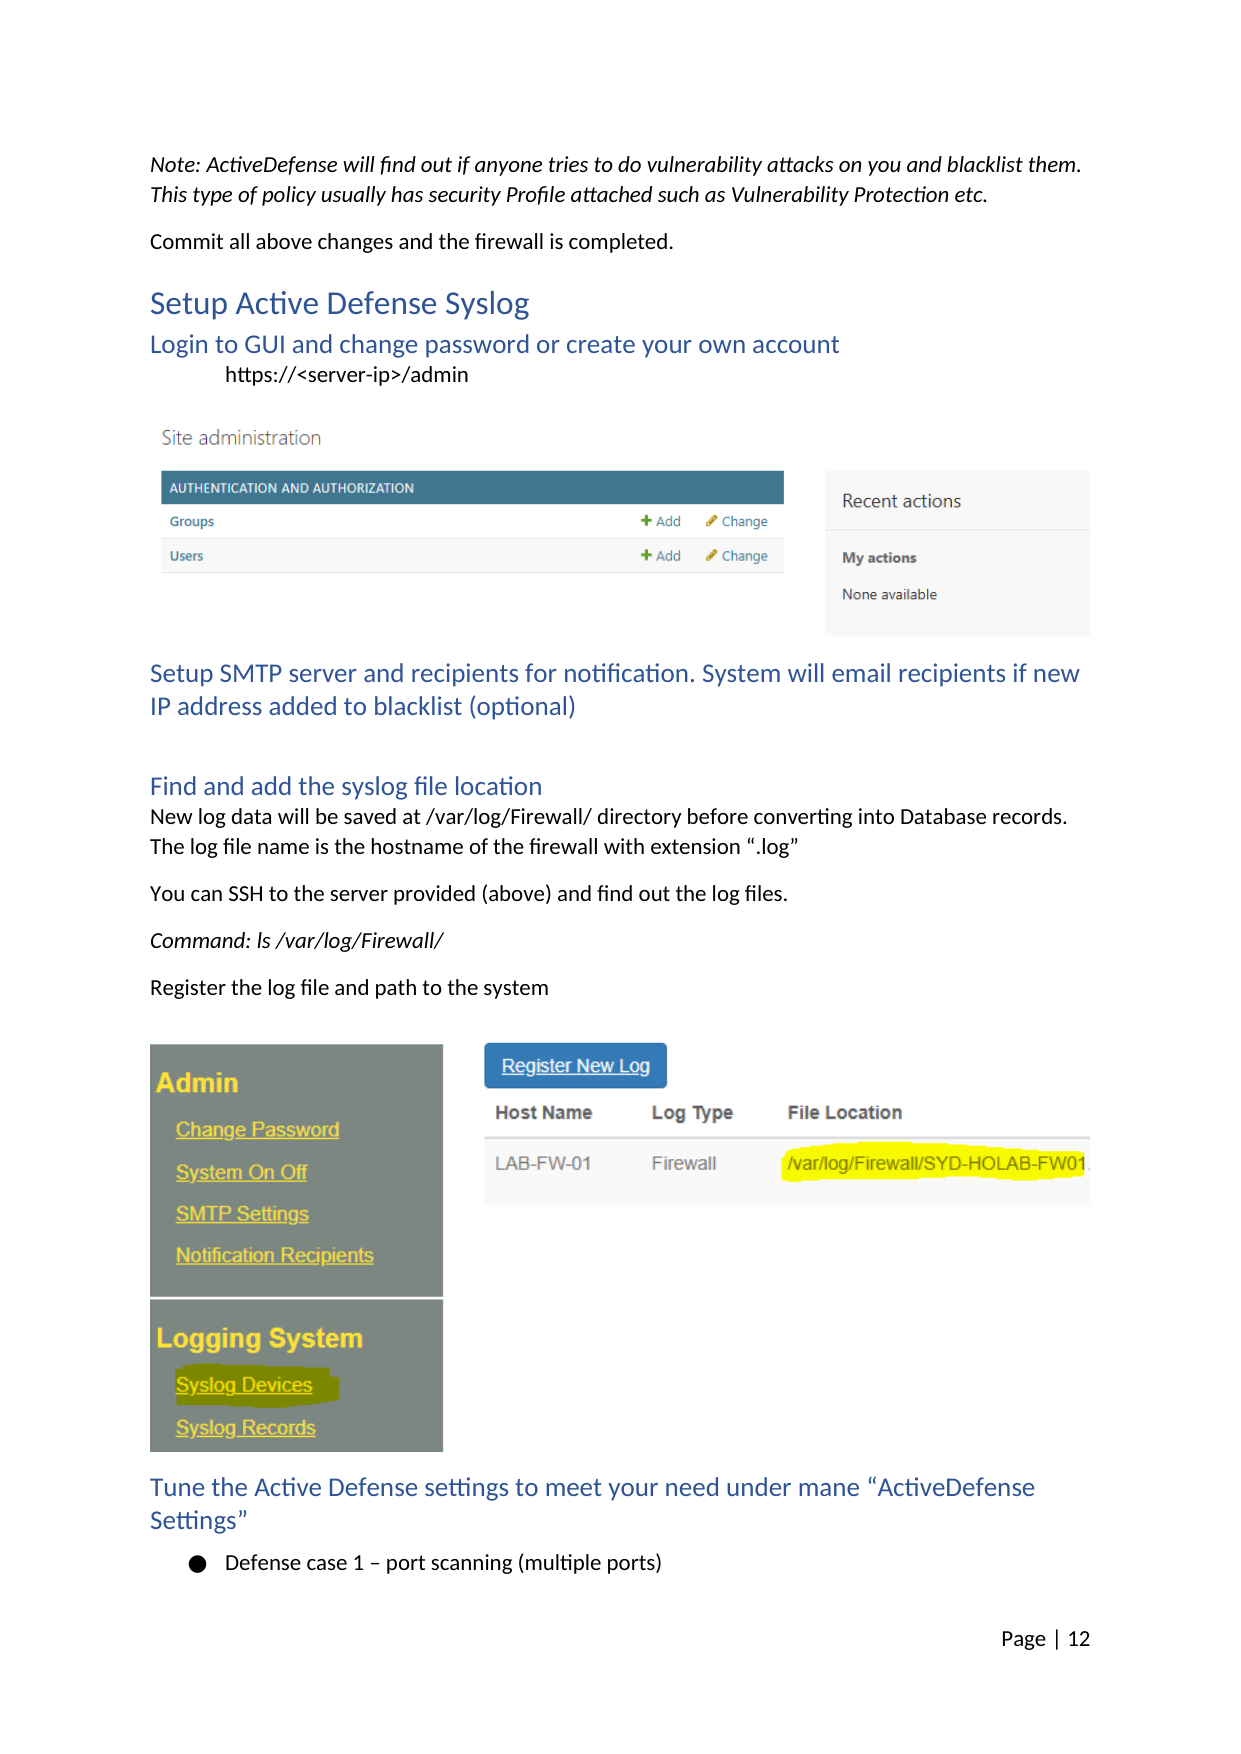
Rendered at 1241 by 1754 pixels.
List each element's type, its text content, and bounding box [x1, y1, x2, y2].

text You can SSH to the server provided (above) and find out the log files. [150, 879, 1090, 907]
subtitle Find and add the syslog file location [150, 769, 1090, 802]
text Commit all above changes and the firewall is completed. [150, 227, 1090, 255]
subtitle Tune the Active Defense settings to meet your need under mane “ActiveDefense Settings” [150, 1470, 1090, 1536]
text Register the log file and path to the system [150, 973, 1090, 1001]
subtitle Setup Active Defense Syslog [150, 282, 1090, 323]
text Command: ls /var/log/Firewall/ [150, 926, 1090, 954]
text https://<server-ip>/admin [225, 360, 1090, 388]
picture [150, 407, 1091, 638]
subtitle Setup SMTP server and recipients for notification. System will email recipients if new IP address added to blacklist (optional) [150, 656, 1090, 722]
text New log data will be saved at /var/log/Firewall/ directory before converting into Database records. The log file name is the hostname of the firewall with extension “.log” [150, 802, 1090, 860]
text Note: ActiveDefense will find out if anyone tries to do vulnerability attacks on you and blacklist them. This type of policy usually has security Profile attached such as Vulnerability Protection etc. [150, 150, 1090, 208]
list Defense case 1 – port scanning (multiple ports) [187, 1536, 1090, 1583]
picture [150, 1019, 1091, 1452]
subtitle Login to GUI and change password or create your own account [150, 327, 1090, 360]
